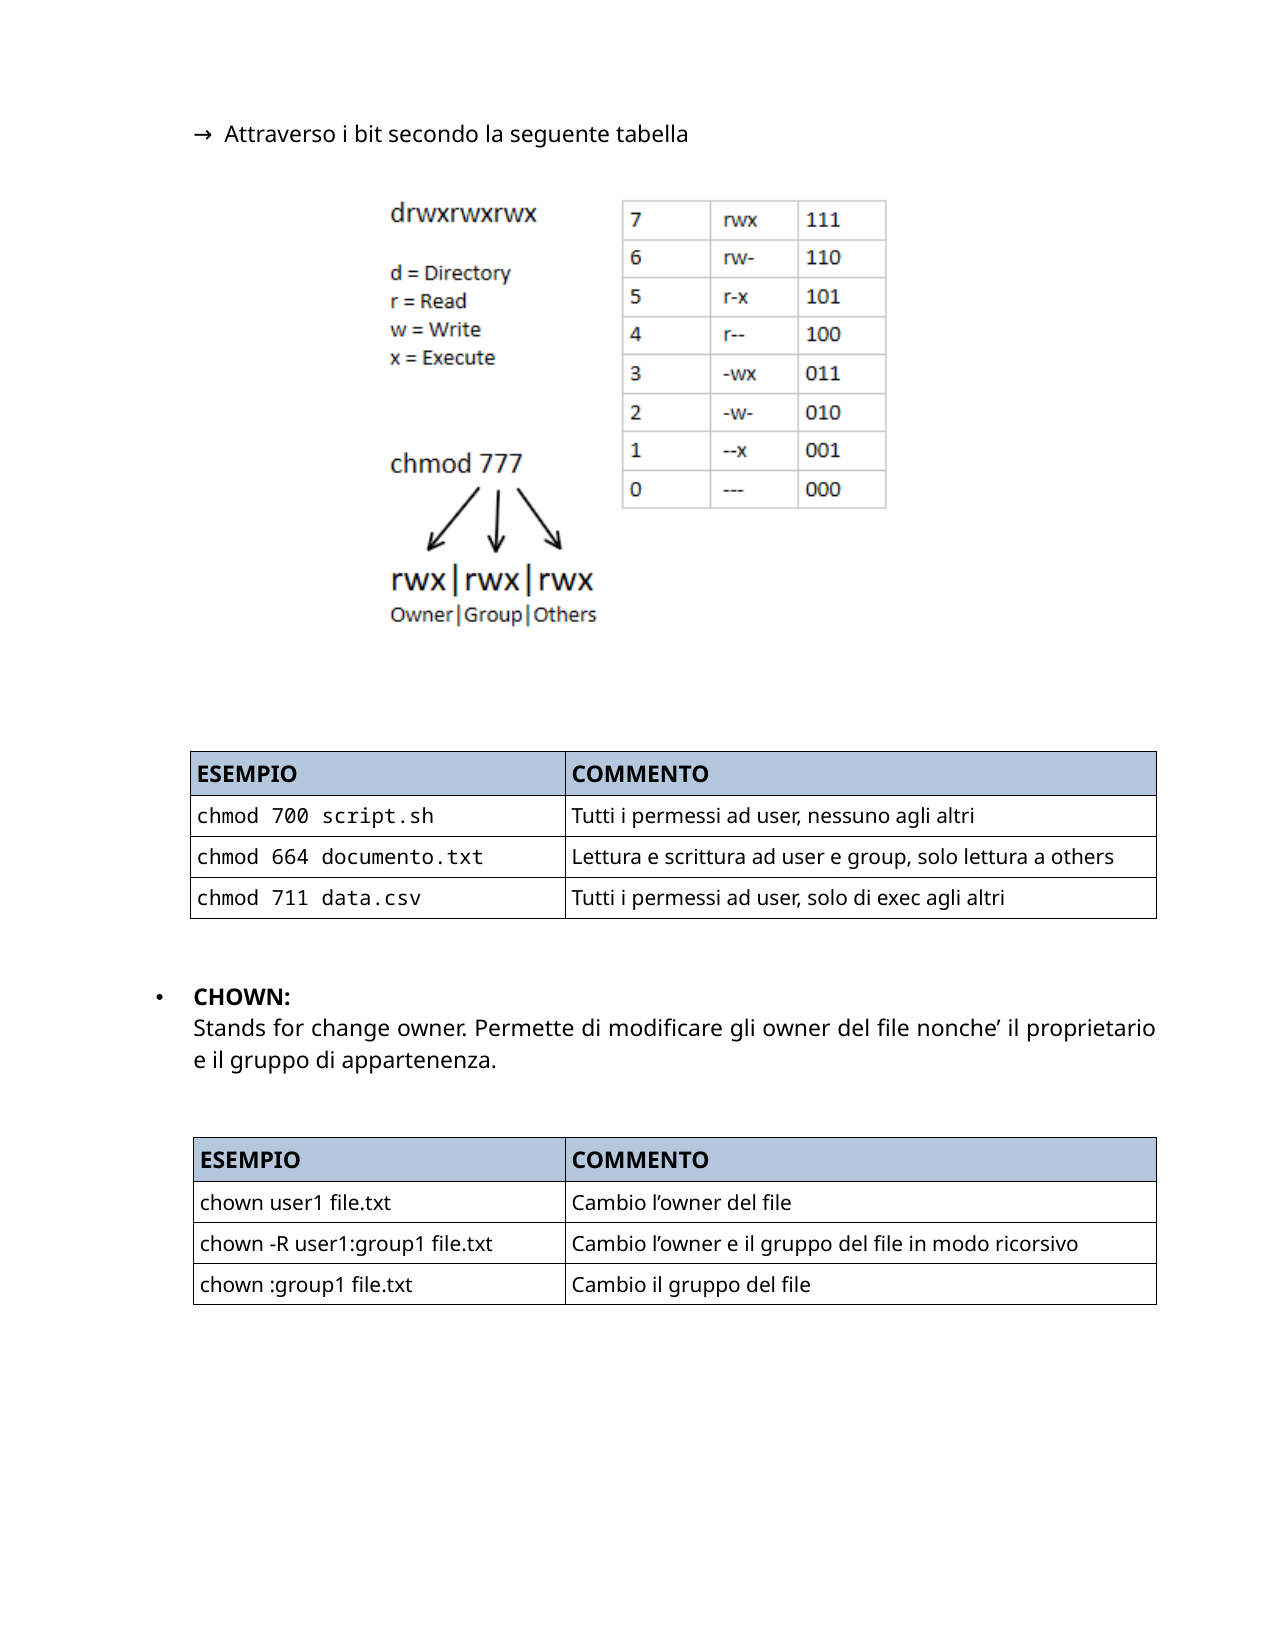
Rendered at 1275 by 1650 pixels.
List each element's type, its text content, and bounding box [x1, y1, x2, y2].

table_header COMMENTO [566, 1138, 1156, 1181]
table_cell chown user1 file.txt [194, 1182, 565, 1222]
table_cell Cambio l’owner e il gruppo del file in modo ricorsivo [566, 1223, 1156, 1263]
table_cell Cambio l’owner del file [566, 1182, 1156, 1222]
table_cell Tutti i permessi ad user, solo di exec agli altri [566, 878, 1156, 917]
list → Attraverso i bit secondo la seguente tabella [156, 118, 1157, 149]
table_header ESEMPIO [191, 752, 565, 795]
table_cell Lettura e scrittura ad user e group, solo lettura a others [566, 837, 1156, 877]
table_header ESEMPIO [194, 1138, 565, 1181]
table_cell chmod 664 documento.txt [191, 837, 565, 877]
table_cell Tutti i permessi ad user, nessuno agli altri [566, 796, 1156, 836]
table_cell chmod 700 script.sh [191, 796, 565, 836]
list Stands for change owner. Permette di modificare gli owner del file nonche’ il proprietario e il gruppo di appartenenza. [156, 1012, 1157, 1075]
table_cell chmod 711 data.csv [191, 878, 565, 917]
table_cell chown :group1 file.txt [194, 1264, 565, 1304]
table_header COMMENTO [566, 752, 1156, 795]
picture [370, 180, 912, 658]
list CHOWN: [156, 981, 1157, 1012]
table_cell chown -R user1:group1 file.txt [194, 1223, 565, 1263]
table_cell Cambio il gruppo del file [566, 1264, 1156, 1304]
